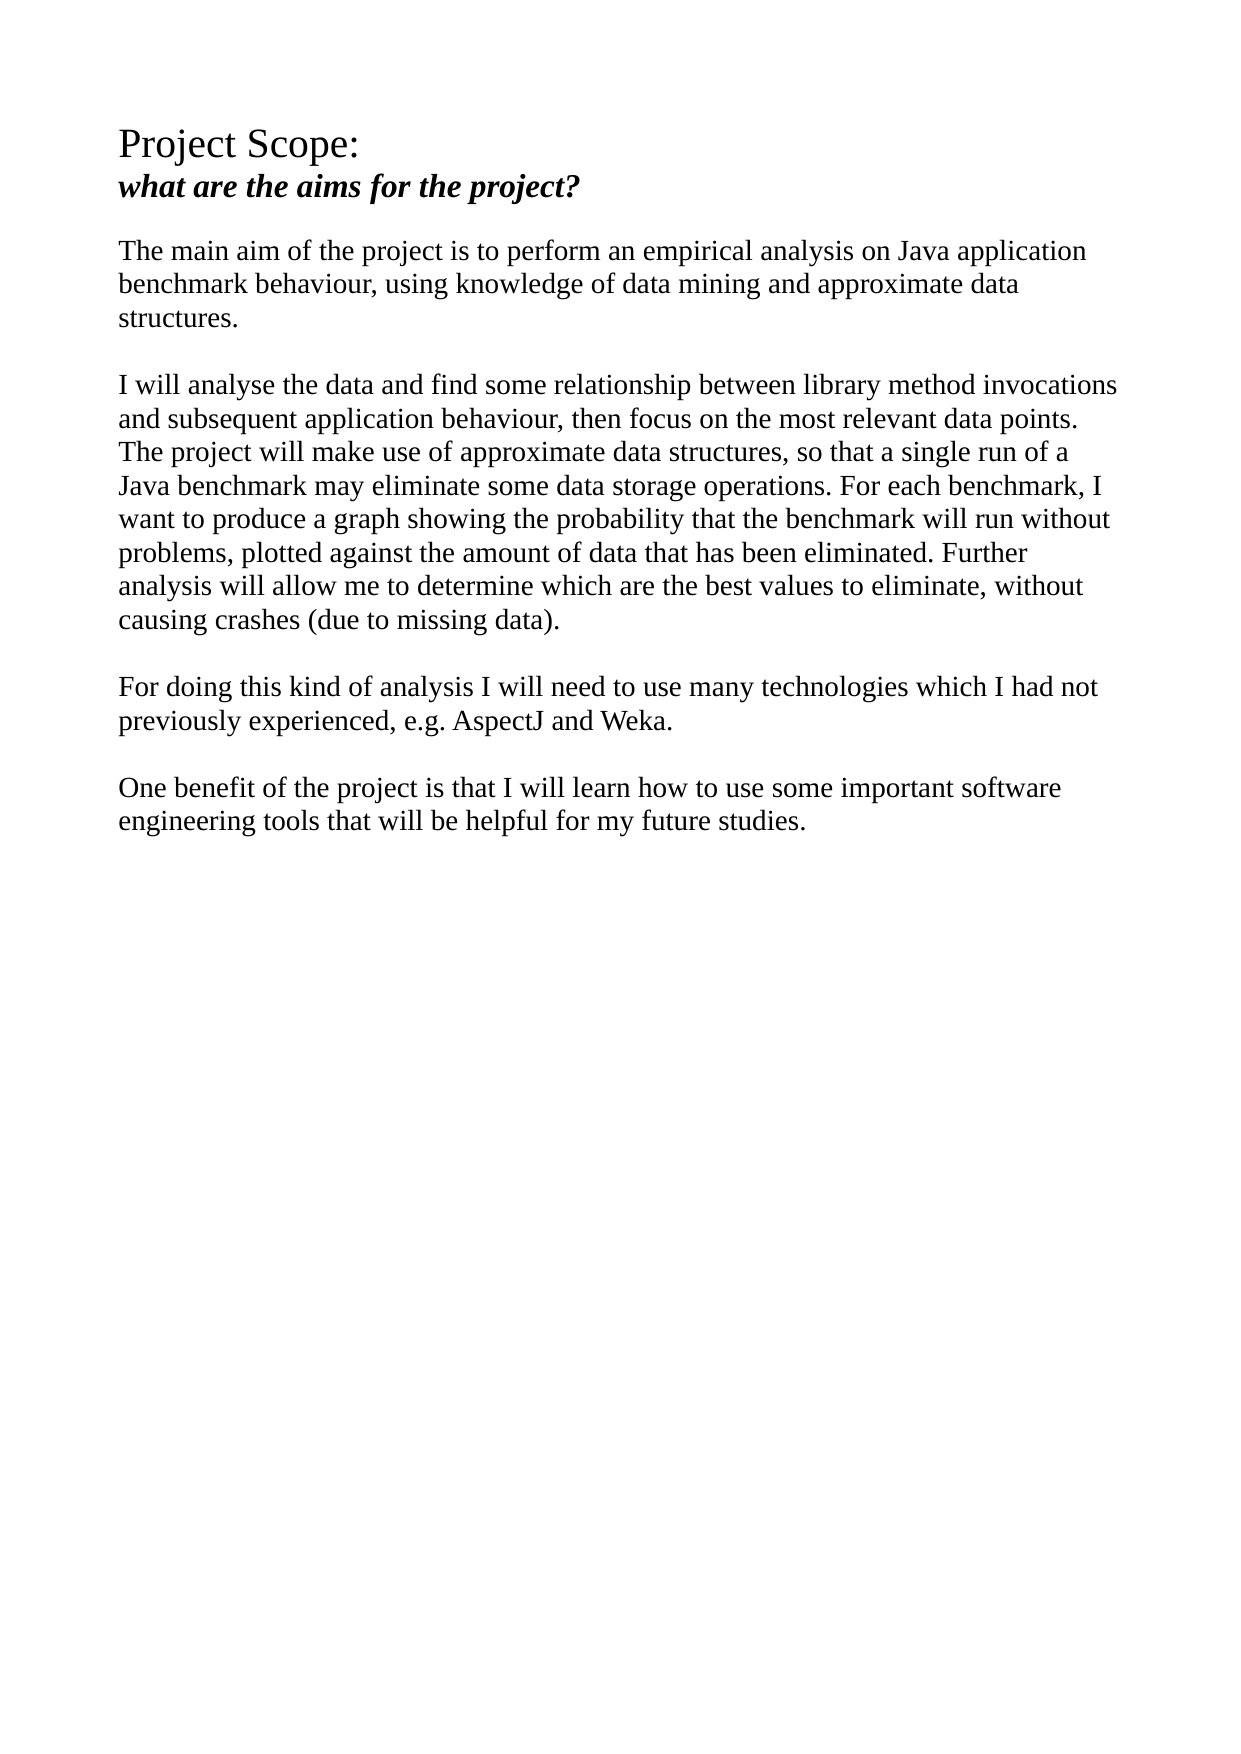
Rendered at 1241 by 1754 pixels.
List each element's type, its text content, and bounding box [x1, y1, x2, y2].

text One benefit of the project is that I will learn how to use some important software engineering tools that will be helpful for my future studies. [118, 770, 1122, 837]
text I will analyse the data and find some relationship between library method invocations and subsequent application behaviour, then focus on the most relevant data points. [118, 367, 1122, 434]
text The project will make use of approximate data structures, so that a single run of a Java benchmark may eliminate some data storage operations. For each benchmark, I want to produce a graph showing the probability that the benchmark will run without problems, plotted against the amount of data that has been eliminated. Further analysis will allow me to determine which are the best values to eliminate, without causing crashes (due to missing data). [118, 434, 1122, 636]
text The main aim of the project is to perform an empirical analysis on Java application benchmark behaviour, using knowledge of data mining and approximate data structures. [118, 233, 1122, 334]
text For doing this kind of analysis I will need to use many technologies which I had not previously experienced, e.g. AspectJ and Weka. [118, 669, 1122, 736]
text Project Scope: [118, 118, 1122, 166]
text what are the aims for the project? [118, 166, 1122, 204]
